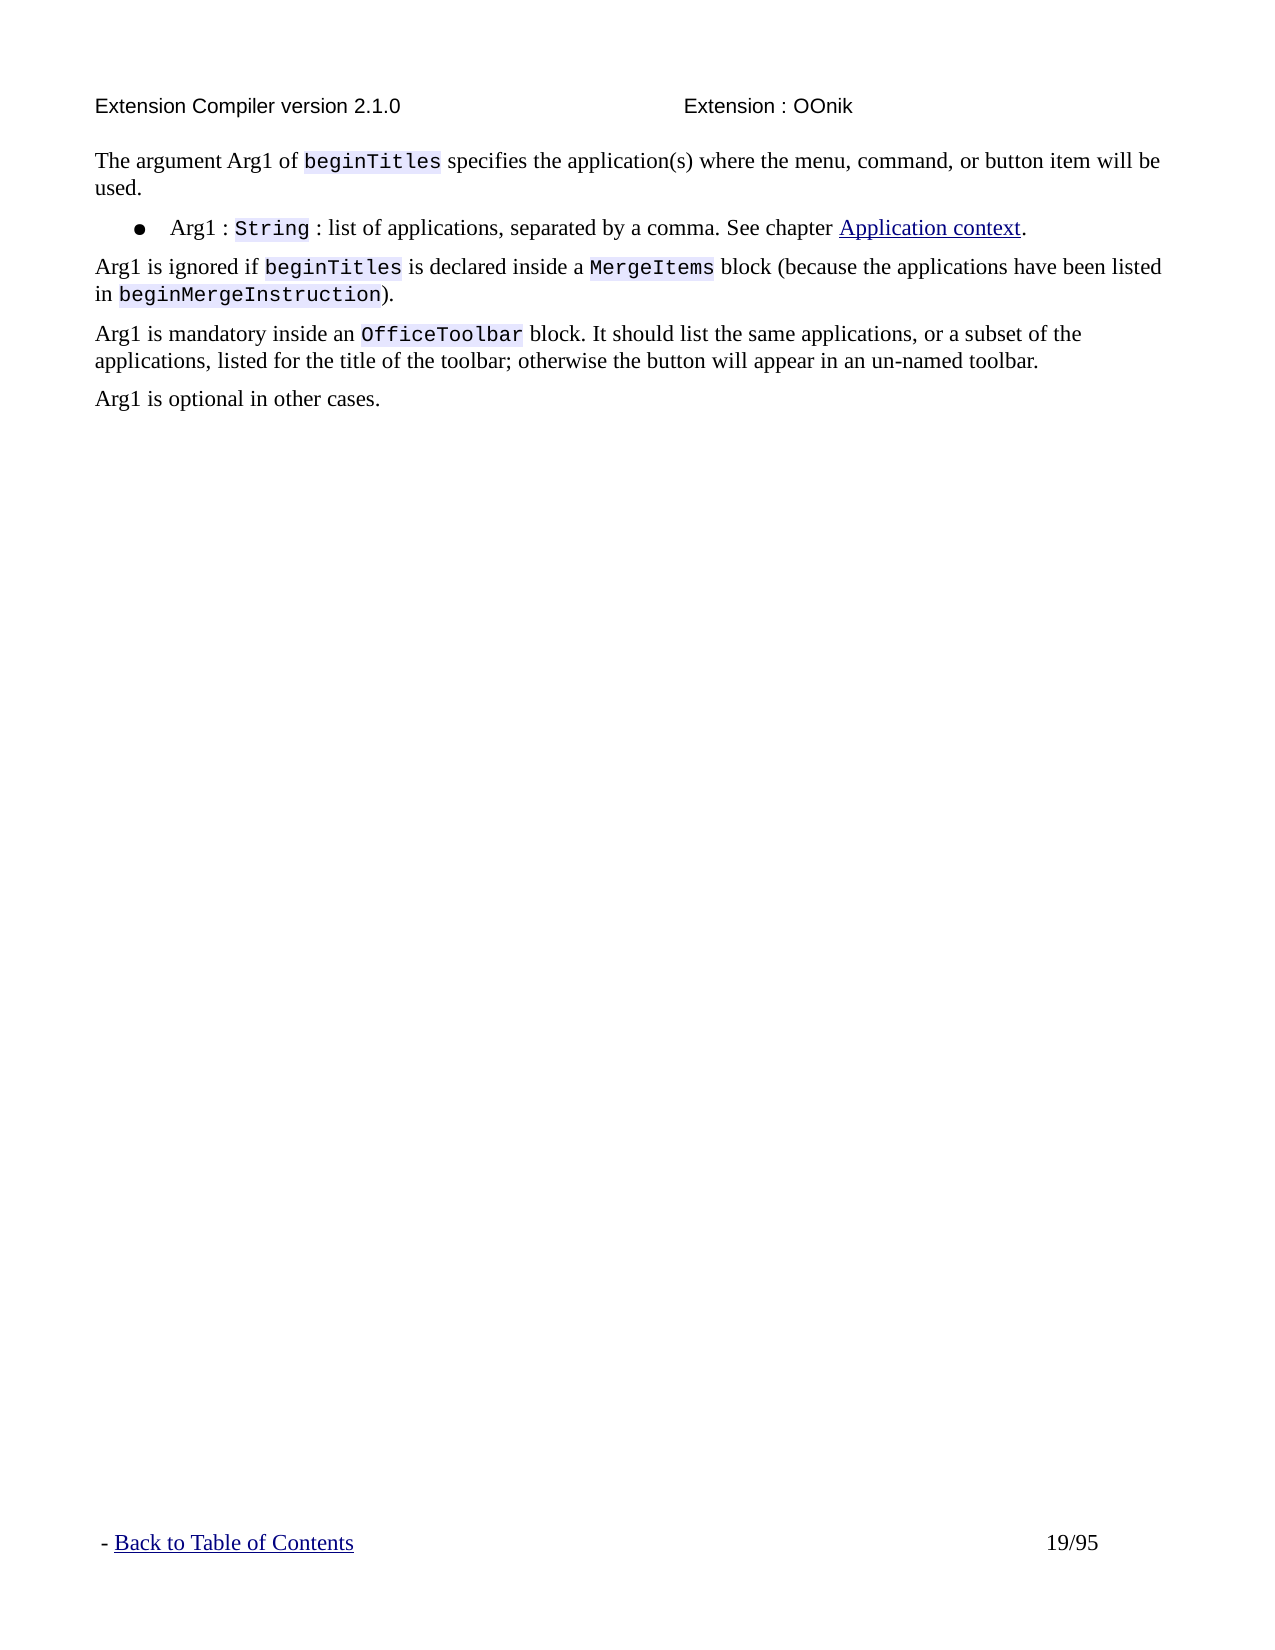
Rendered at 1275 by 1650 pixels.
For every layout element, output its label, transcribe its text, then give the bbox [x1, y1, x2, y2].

text Arg1 is ignored if beginTitles is declared inside a MergeItems block (because the applications have been listed in beginMergeInstruction). [94, 254, 1181, 308]
text Arg1 is optional in other cases. [94, 386, 1181, 411]
text Arg1 is mandatory inside an OfficeToolbar block. It should list the same applications, or a subset of the applications, listed for the title of the toolbar; otherwise the button will appear in an un-named toolbar. [94, 321, 1181, 373]
list Arg1 : String : list of applications, separated by a comma. See chapter Application context. [132, 214, 1181, 242]
text The argument Arg1 of beginTitles specifies the application(s) where the menu, command, or button item will be used. [94, 147, 1181, 200]
